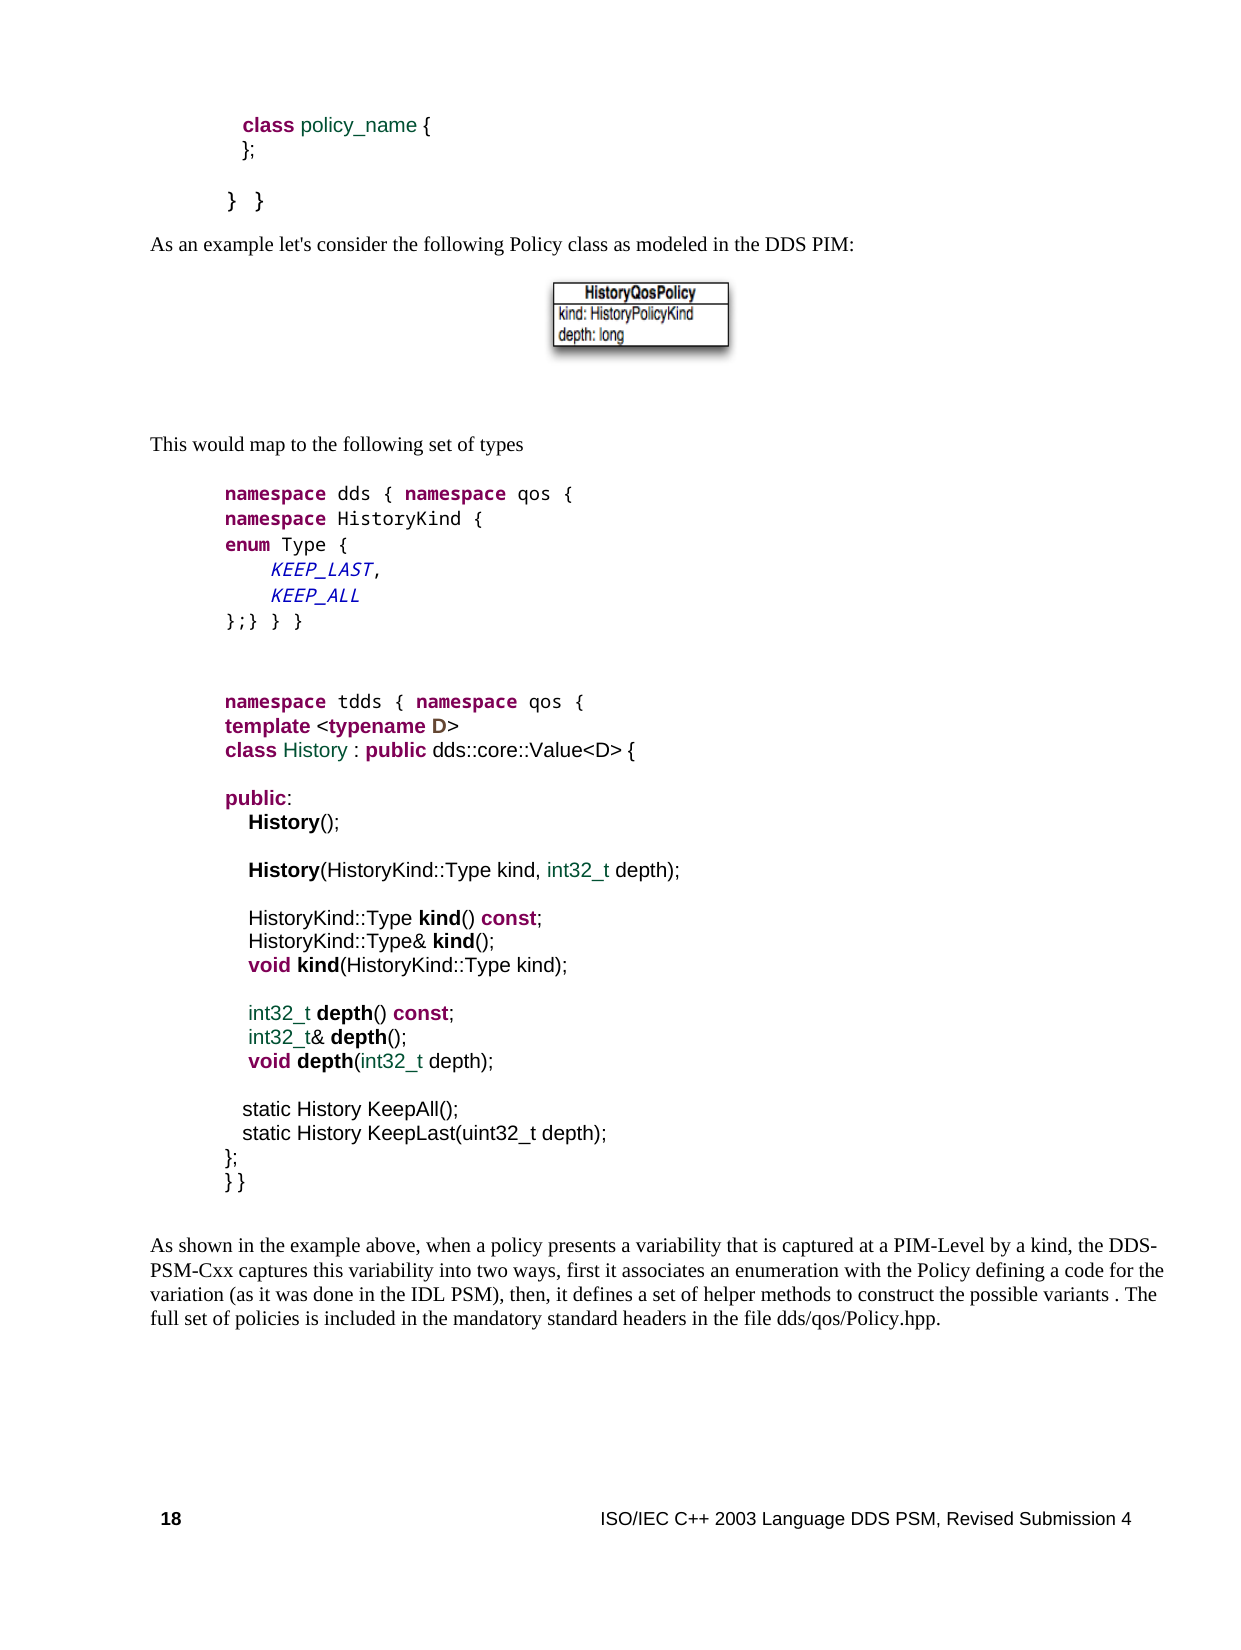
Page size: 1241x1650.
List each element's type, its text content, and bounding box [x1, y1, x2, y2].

text namespace tdds { namespace qos { [225, 688, 1166, 714]
text enum Type { [225, 531, 1166, 557]
text };} } } [225, 608, 1166, 633]
text namespace HistoryKind { [225, 506, 1166, 531]
text static History KeepAll(); [225, 1097, 1166, 1121]
text HistoryKind::Type kind() const; [225, 905, 1166, 929]
text void kind(HistoryKind::Type kind); [225, 953, 1166, 977]
text KEEP_ALL [225, 582, 1166, 608]
text namespace dds { namespace qos { [225, 480, 1166, 506]
text public: [225, 786, 1166, 809]
text template <typename D> [225, 714, 1166, 738]
picture [541, 273, 740, 368]
text History(); [225, 809, 1166, 833]
text }; [225, 136, 1166, 160]
text } } [225, 184, 1166, 216]
text static History KeepLast(uint32_t depth); [225, 1121, 1166, 1145]
text class History : public dds::core::Value<D> { [225, 738, 1166, 762]
text int32_t depth() const; [225, 1001, 1166, 1025]
text As shown in the example above, when a policy presents a variability that is captured at a PIM-Level by a kind, the DDS-PSM-Cxx captures this variability into two ways, first it associates an enumeration with the Policy defining a code for the variation (as it was done in the IDL PSM), then, it defines a set of helper methods to construct the possible variants . The full set of policies is included in the mandatory standard headers in the file dds/qos/Policy.hpp. [150, 1233, 1166, 1330]
text int32_t& depth(); [225, 1025, 1166, 1049]
text KEEP_LAST, [225, 557, 1166, 582]
text } } [225, 1169, 1166, 1193]
text HistoryKind::Type& kind(); [225, 929, 1166, 953]
text History(HistoryKind::Type kind, int32_t depth); [225, 857, 1166, 881]
text This would map to the following set of types [150, 432, 1166, 456]
text void depth(int32_t depth); [225, 1049, 1166, 1073]
text As an example let's consider the following Policy class as modeled in the DDS PIM: [150, 232, 1166, 256]
text }; [225, 1145, 1166, 1169]
text class policy_name { [225, 112, 1166, 136]
